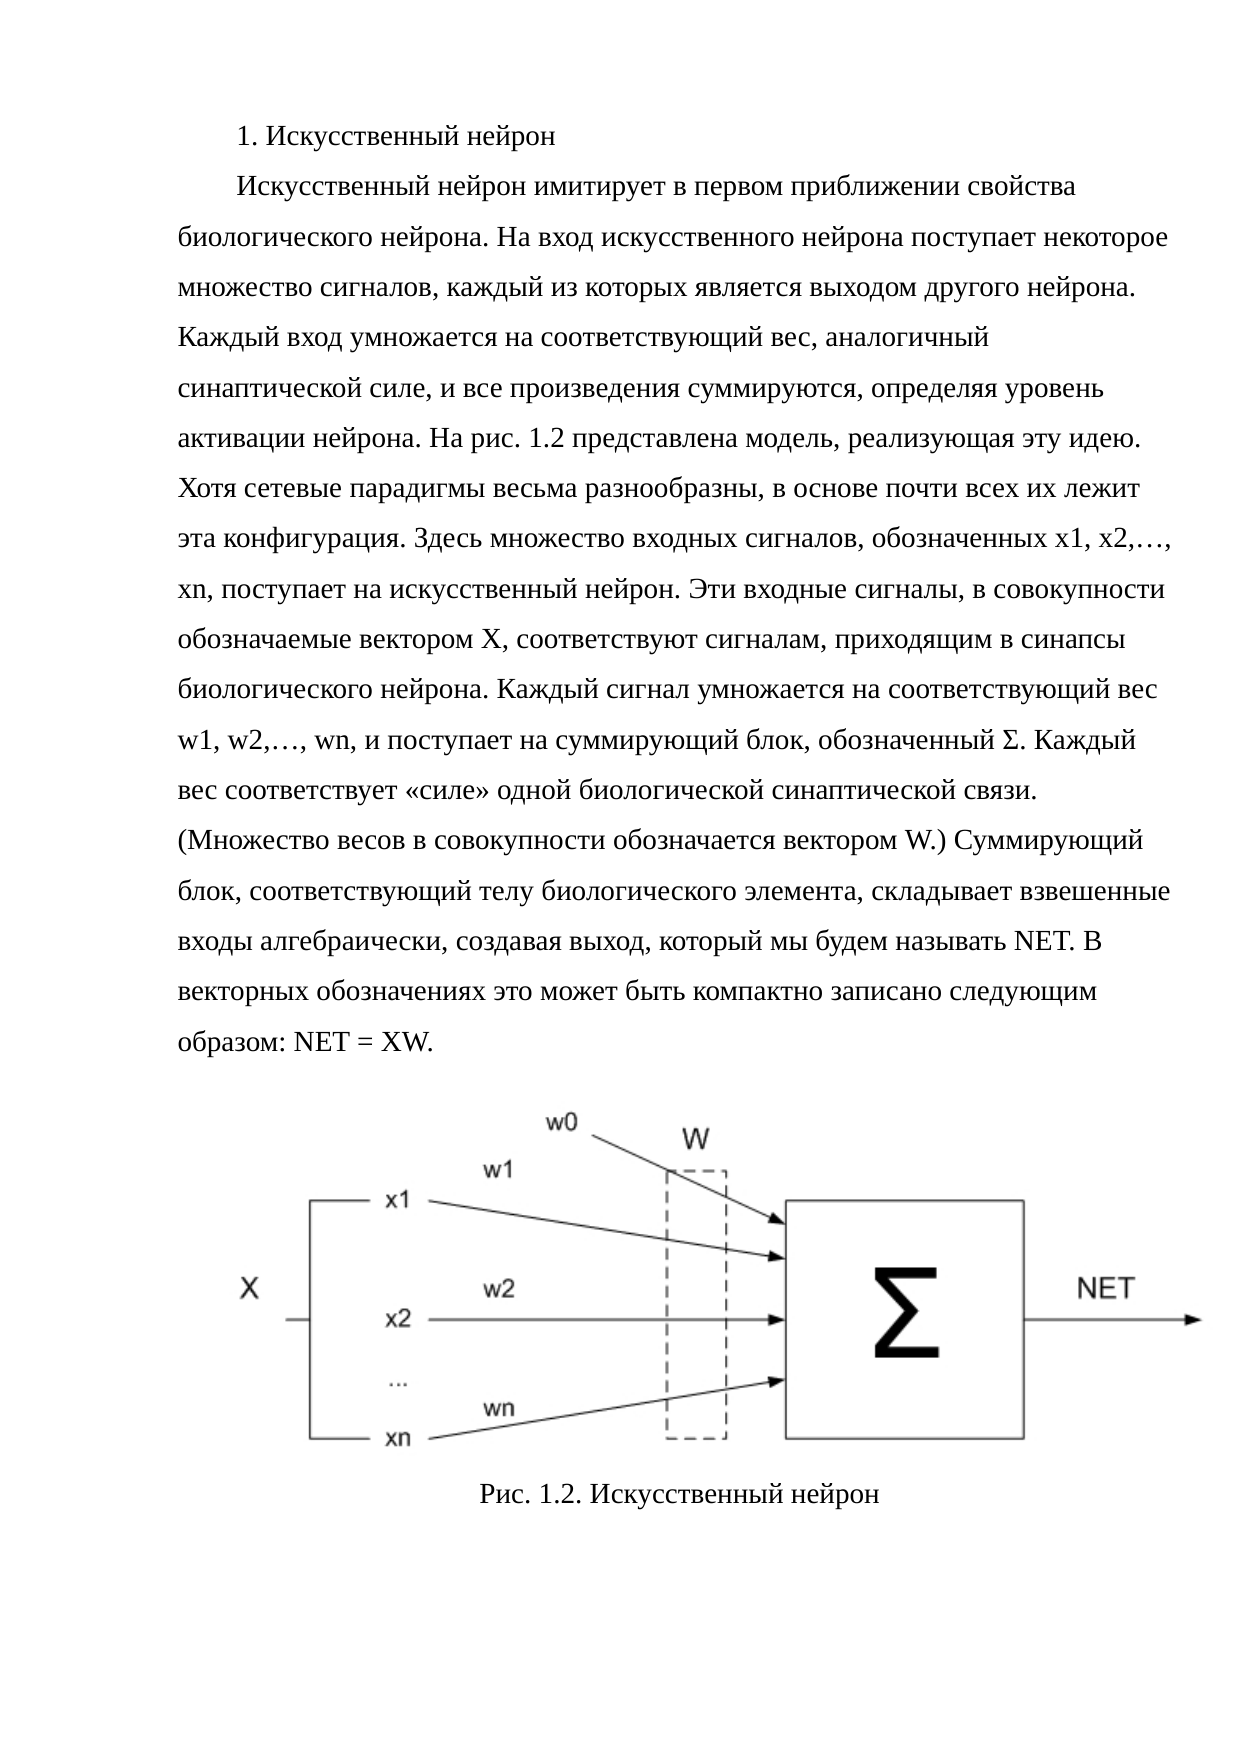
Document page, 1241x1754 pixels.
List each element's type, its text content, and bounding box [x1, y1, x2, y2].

picture [221, 1097, 1227, 1467]
text Искусственный нейрон имитирует в первом приближении свойства биологического нейрона. На вход искусственного нейрона поступает некоторое множество сигналов, каждый из которых является выходом другого нейрона. Каждый вход умножается на соответствующий вес, аналогичный синаптической силе, и все произведения суммируются, определяя уровень активации нейрона. На рис. 1.2 представлена модель, реализующая эту идею. Хотя сетевые парадигмы весьма разнообразны, в основе почти всех их лежит эта конфигурация. Здесь множество входных сигналов, обозначенных x1, x2,…, xn, поступает на искусственный нейрон. Эти входные сигналы, в совокупности обозначаемые вектором X, соответствуют сигналам, приходящим в синапсы биологического нейрона. Каждый сигнал умножается на соответствующий вес w1, w2,…, wn, и поступает на суммирующий блок, обозначенный Σ. Каждый вес соответствует «силе» одной биологической синаптической связи. (Множество весов в совокупности обозначается вектором W.) Суммирующий блок, соответствующий телу биологического элемента, складывает взвешенные входы алгебраически, создавая выход, который мы будем называть NET. В векторных обозначениях это может быть компактно записано следующим образом: NET = XW. [177, 168, 1181, 1057]
text Рис. 1.2. Искусственный нейрон [177, 1477, 1181, 1510]
text 1. Искусственный нейрон [177, 118, 1181, 152]
